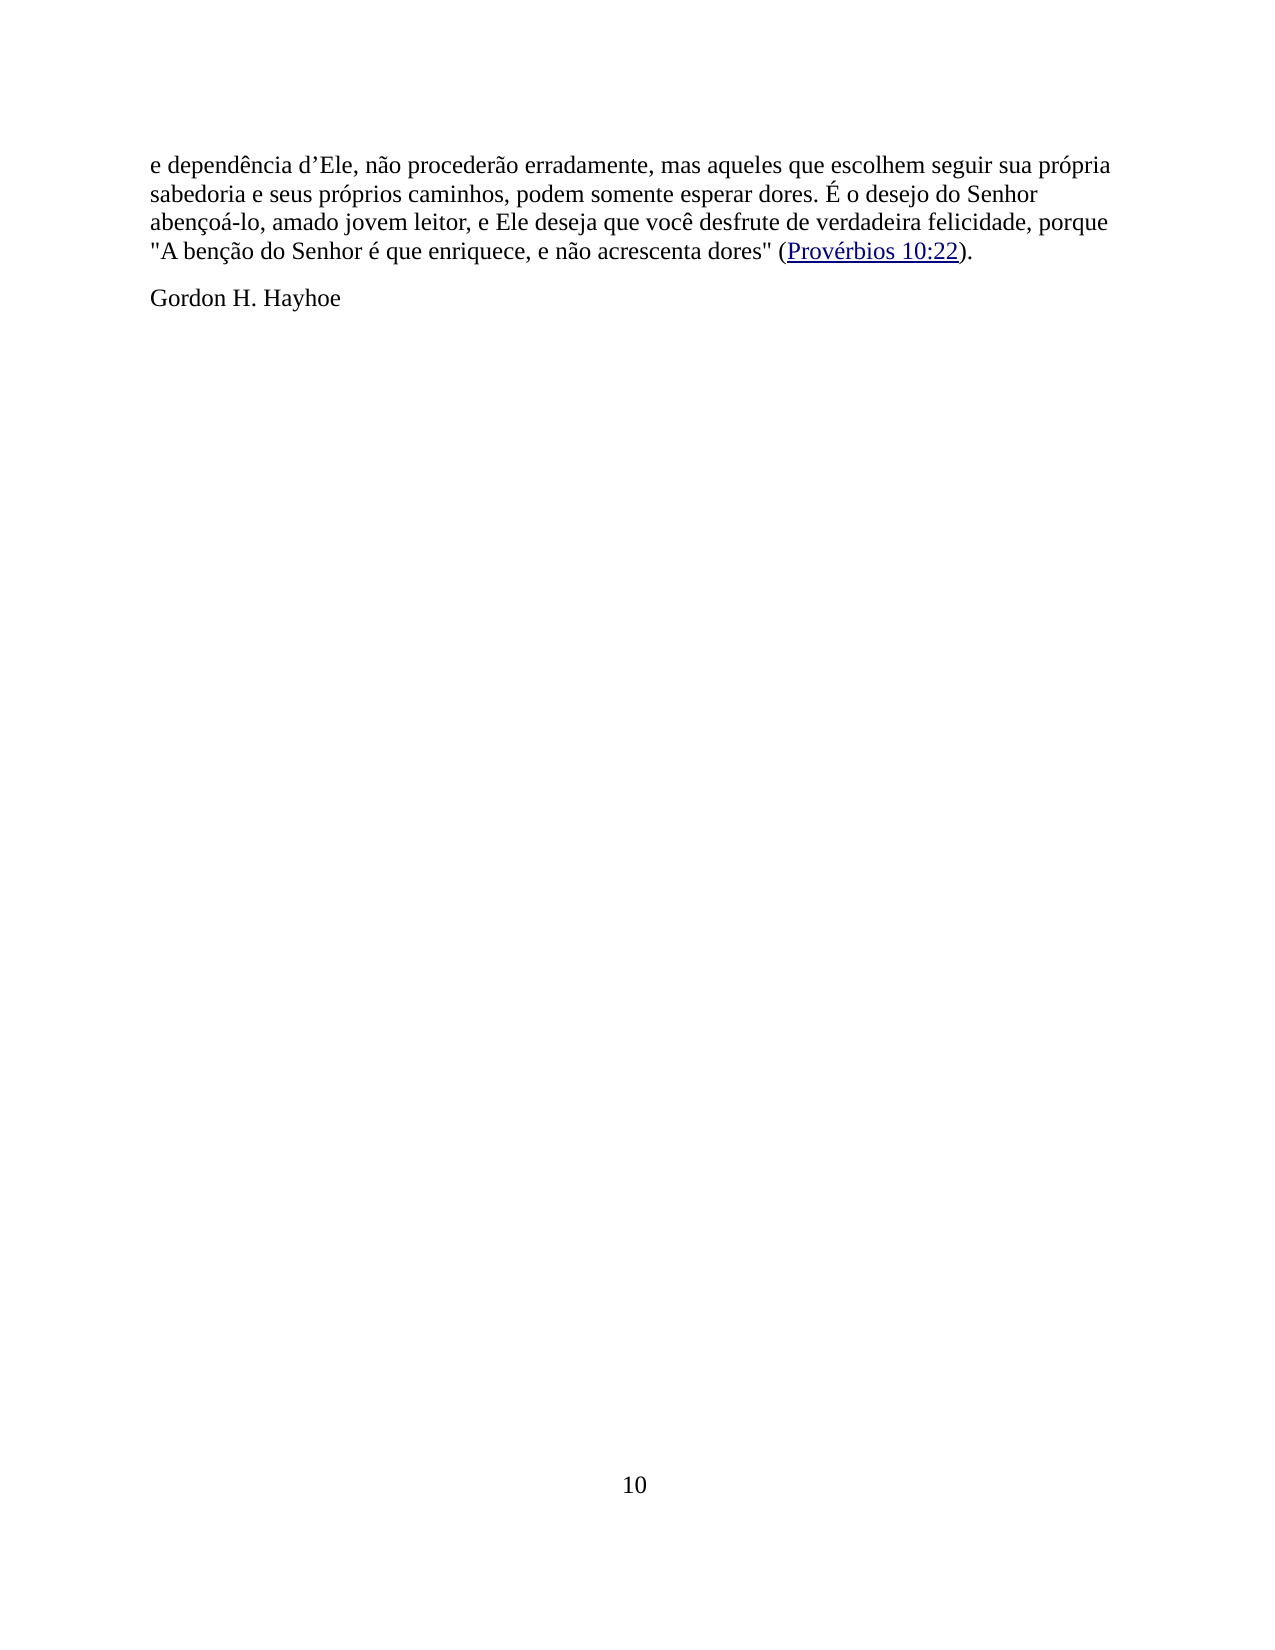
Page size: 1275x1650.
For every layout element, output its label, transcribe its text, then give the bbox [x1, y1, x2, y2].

text e dependência d’Ele, não procederão erradamente, mas aqueles que escolhem seguir sua própria sabedoria e seus próprios caminhos, podem somente esperar dores. É o desejo do Senhor abençoá-lo, amado jovem leitor, e Ele deseja que você desfrute de verdadeira felicidade, porque "A benção do Senhor é que enriquece, e não acrescenta dores" (Provérbios 10:22). [150, 150, 1125, 265]
text Gordon H. Hayhoe [150, 283, 1125, 312]
